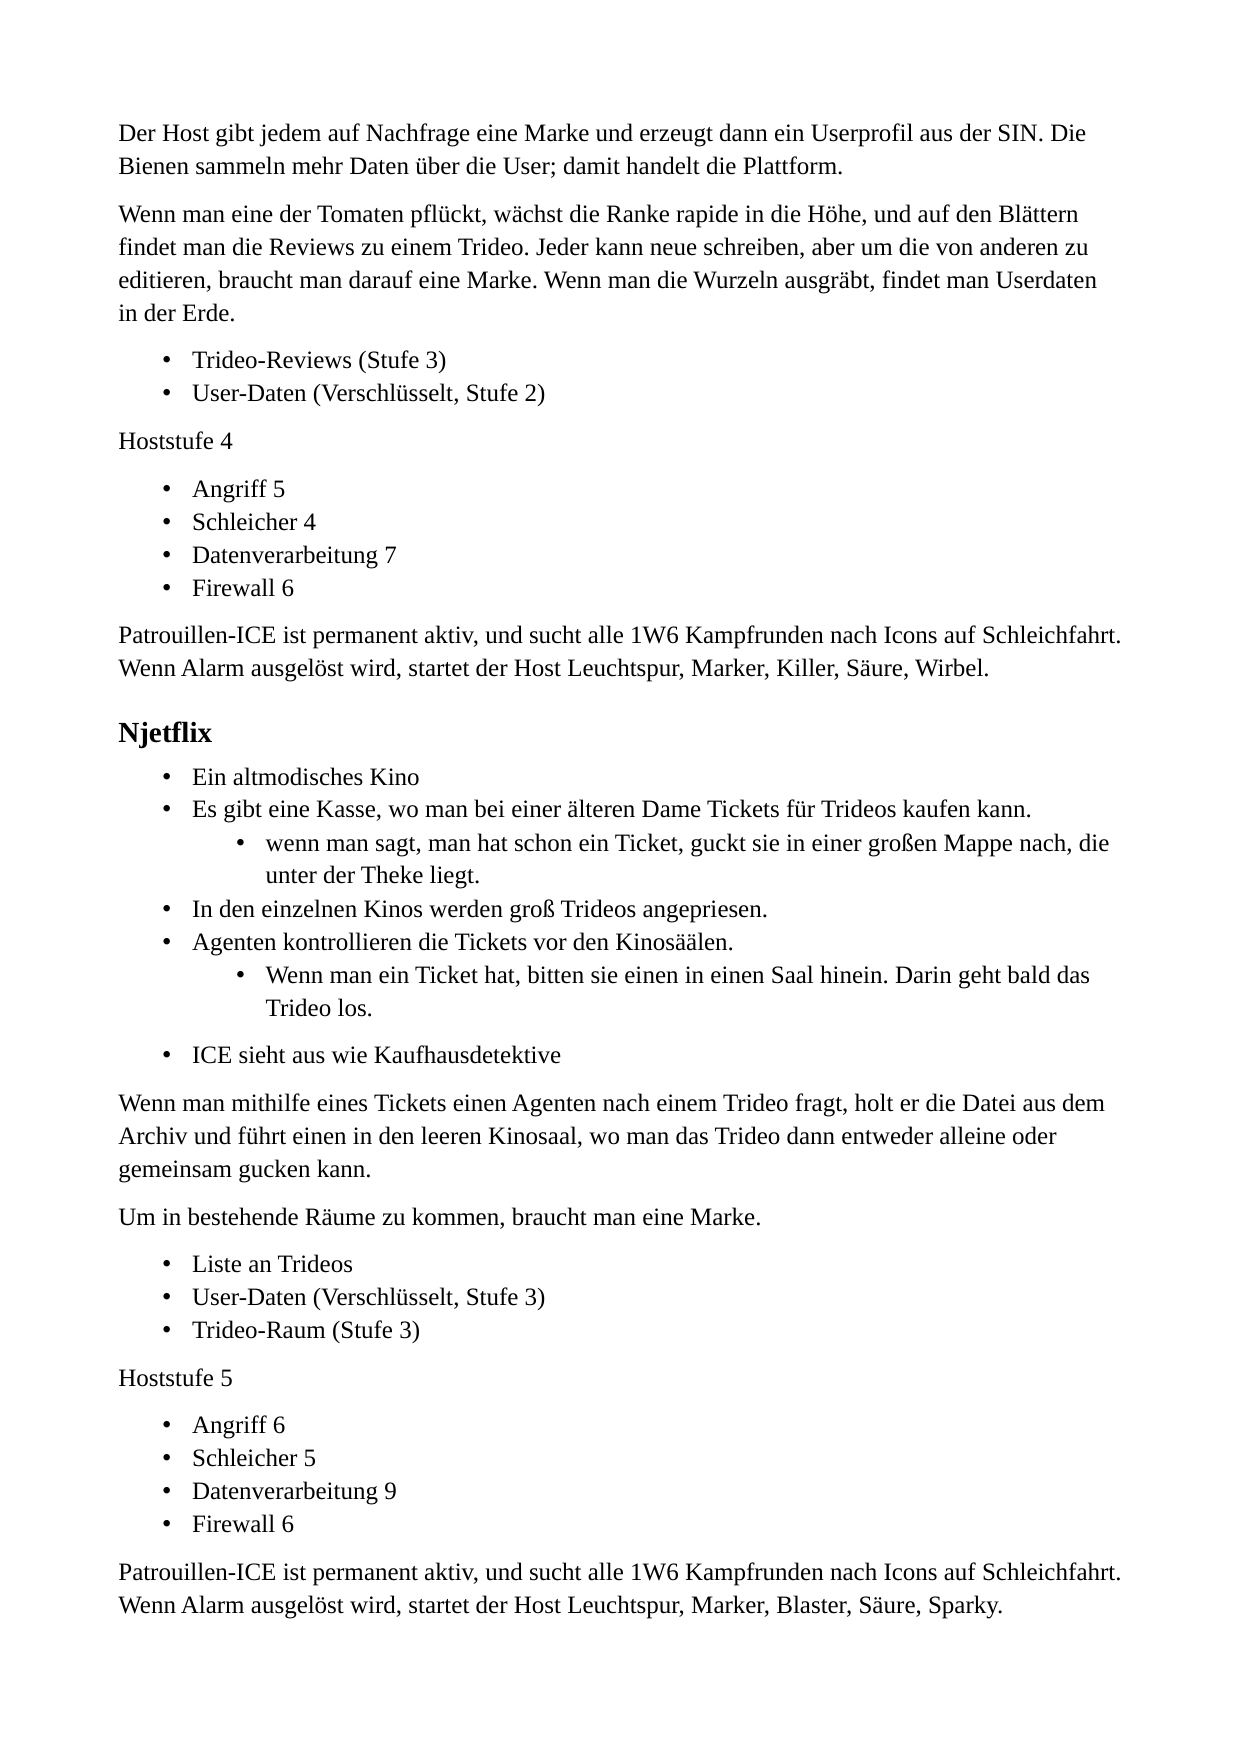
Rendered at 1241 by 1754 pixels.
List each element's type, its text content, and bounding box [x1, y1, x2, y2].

list User-Daten (Verschlüsselt, Stufe 2) [162, 378, 1122, 407]
list Ein altmodisches Kino [162, 762, 1122, 790]
list Trideo-Raum (Stufe 3) [162, 1315, 1122, 1344]
list Firewall 6 [162, 1509, 1122, 1538]
list Firewall 6 [162, 573, 1122, 601]
subtitle Njetflix [118, 716, 1122, 749]
list Agenten kontrollieren die Tickets vor den Kinosäälen. [162, 927, 1122, 955]
list ICE sieht aus wie Kaufhausdetektive [162, 1040, 1122, 1069]
list Es gibt eine Kasse, wo man bei einer älteren Dame Tickets für Trideos kaufen kann. [162, 794, 1122, 823]
list Datenverarbeitung 7 [162, 540, 1122, 568]
text Hoststufe 4 [118, 426, 1122, 455]
text Wenn man eine der Tomaten pflückt, wächst die Ranke rapide in die Höhe, und auf den Blättern findet man die Reviews zu einem Trideo. Jeder kann neue schreiben, aber um die von anderen zu editieren, braucht man darauf eine Marke. Wenn man die Wurzeln ausgräbt, findet man Userdaten in der Erde. [118, 199, 1122, 327]
text Wenn man mithilfe eines Tickets einen Agenten nach einem Trideo fragt, holt er die Datei aus dem Archiv und führt einen in den leeren Kinosaal, wo man das Trideo dann entweder alleine oder gemeinsam gucken kann. [118, 1088, 1122, 1183]
text Um in bestehende Räume zu kommen, braucht man eine Marke. [118, 1202, 1122, 1230]
text Hoststufe 5 [118, 1363, 1122, 1392]
text Patrouillen-ICE ist permanent aktiv, und sucht alle 1W6 Kampfrunden nach Icons auf Schleichfahrt. Wenn Alarm ausgelöst wird, startet der Host Leuchtspur, Marker, Blaster, Säure, Sparky. [118, 1557, 1122, 1619]
text Der Host gibt jedem auf Nachfrage eine Marke und erzeugt dann ein Userprofil aus der SIN. Die Bienen sammeln mehr Daten über die User; damit handelt die Plattform. [118, 118, 1122, 180]
list Datenverarbeitung 9 [162, 1476, 1122, 1505]
list Liste an Trideos [162, 1249, 1122, 1278]
list In den einzelnen Kinos werden groß Trideos angepriesen. [162, 894, 1122, 922]
list Wenn man ein Ticket hat, bitten sie einen in einen Saal hinein. Darin geht bald das Trideo los. [236, 960, 1122, 1021]
list Schleicher 5 [162, 1443, 1122, 1472]
list Trideo-Reviews (Stufe 3) [162, 345, 1122, 374]
text Patrouillen-ICE ist permanent aktiv, und sucht alle 1W6 Kampfrunden nach Icons auf Schleichfahrt. Wenn Alarm ausgelöst wird, startet der Host Leuchtspur, Marker, Killer, Säure, Wirbel. [118, 620, 1122, 682]
list Angriff 6 [162, 1410, 1122, 1439]
list wenn man sagt, man hat schon ein Ticket, guckt sie in einer großen Mappe nach, die unter der Theke liegt. [236, 828, 1122, 889]
list User-Daten (Verschlüsselt, Stufe 3) [162, 1282, 1122, 1311]
list Schleicher 4 [162, 507, 1122, 535]
list Angriff 5 [162, 474, 1122, 502]
